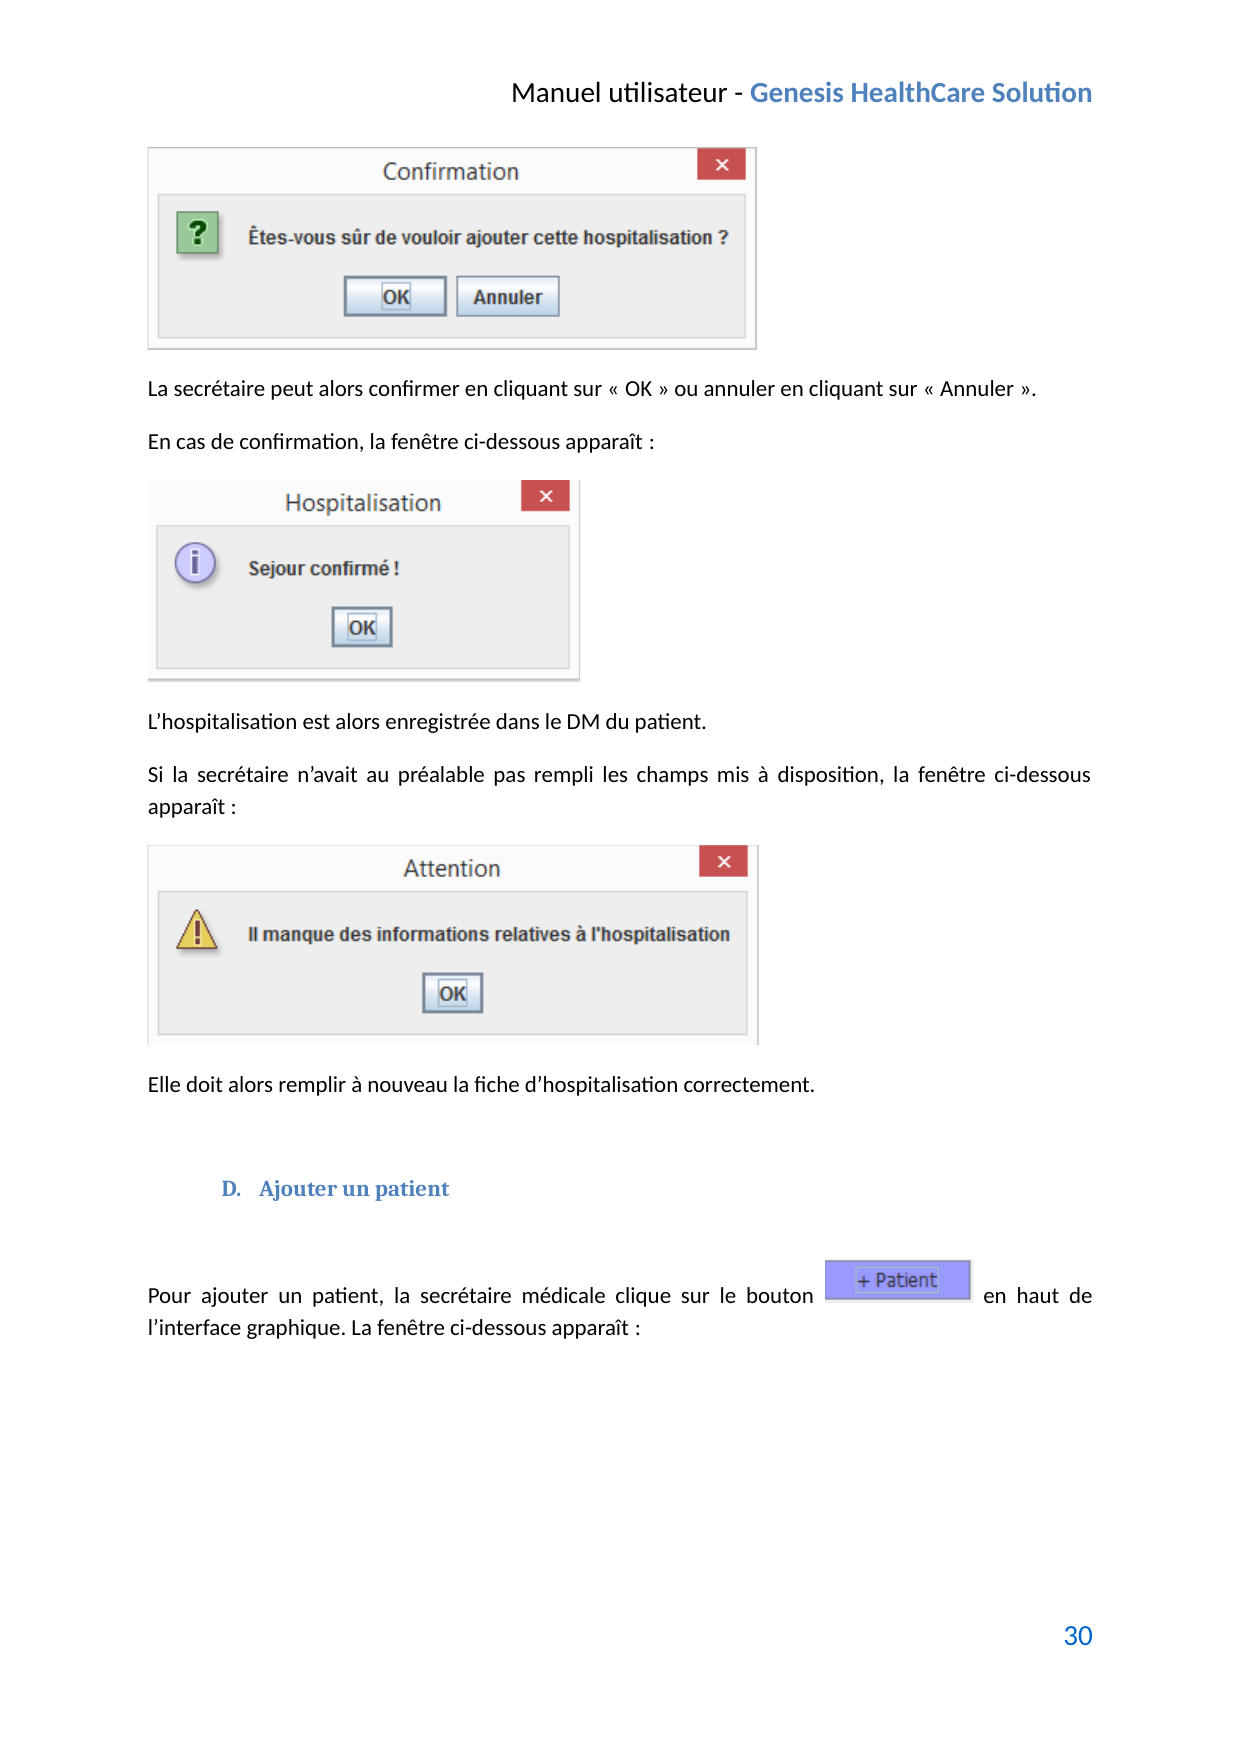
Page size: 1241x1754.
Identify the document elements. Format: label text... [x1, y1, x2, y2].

text La secrétaire peut alors confirmer en cliquant sur « OK » ou annuler en cliquant sur « Annuler ». [148, 374, 1093, 402]
text Pour ajouter un patient, la secrétaire médicale clique sur le bouton en haut de l’interface graphique. La fenêtre ci-dessous apparaît : [148, 1259, 1093, 1341]
text En cas de confirmation, la fenêtre ci-dessous apparaît : [148, 427, 1093, 455]
picture [147, 480, 581, 682]
picture [825, 1259, 974, 1303]
subtitle Ajouter un patient [221, 1176, 1093, 1202]
text Si la secrétaire n’avait au préalable pas rempli les champs mis à disposition, la fenêtre ci-dessous apparaît : [148, 760, 1093, 820]
text L’hospitalisation est alors enregistrée dans le DM du patient. [148, 707, 1093, 735]
picture [147, 147, 757, 350]
text Elle doit alors remplir à nouveau la fiche d’hospitalisation correctement. [148, 1070, 1093, 1098]
picture [147, 845, 759, 1045]
